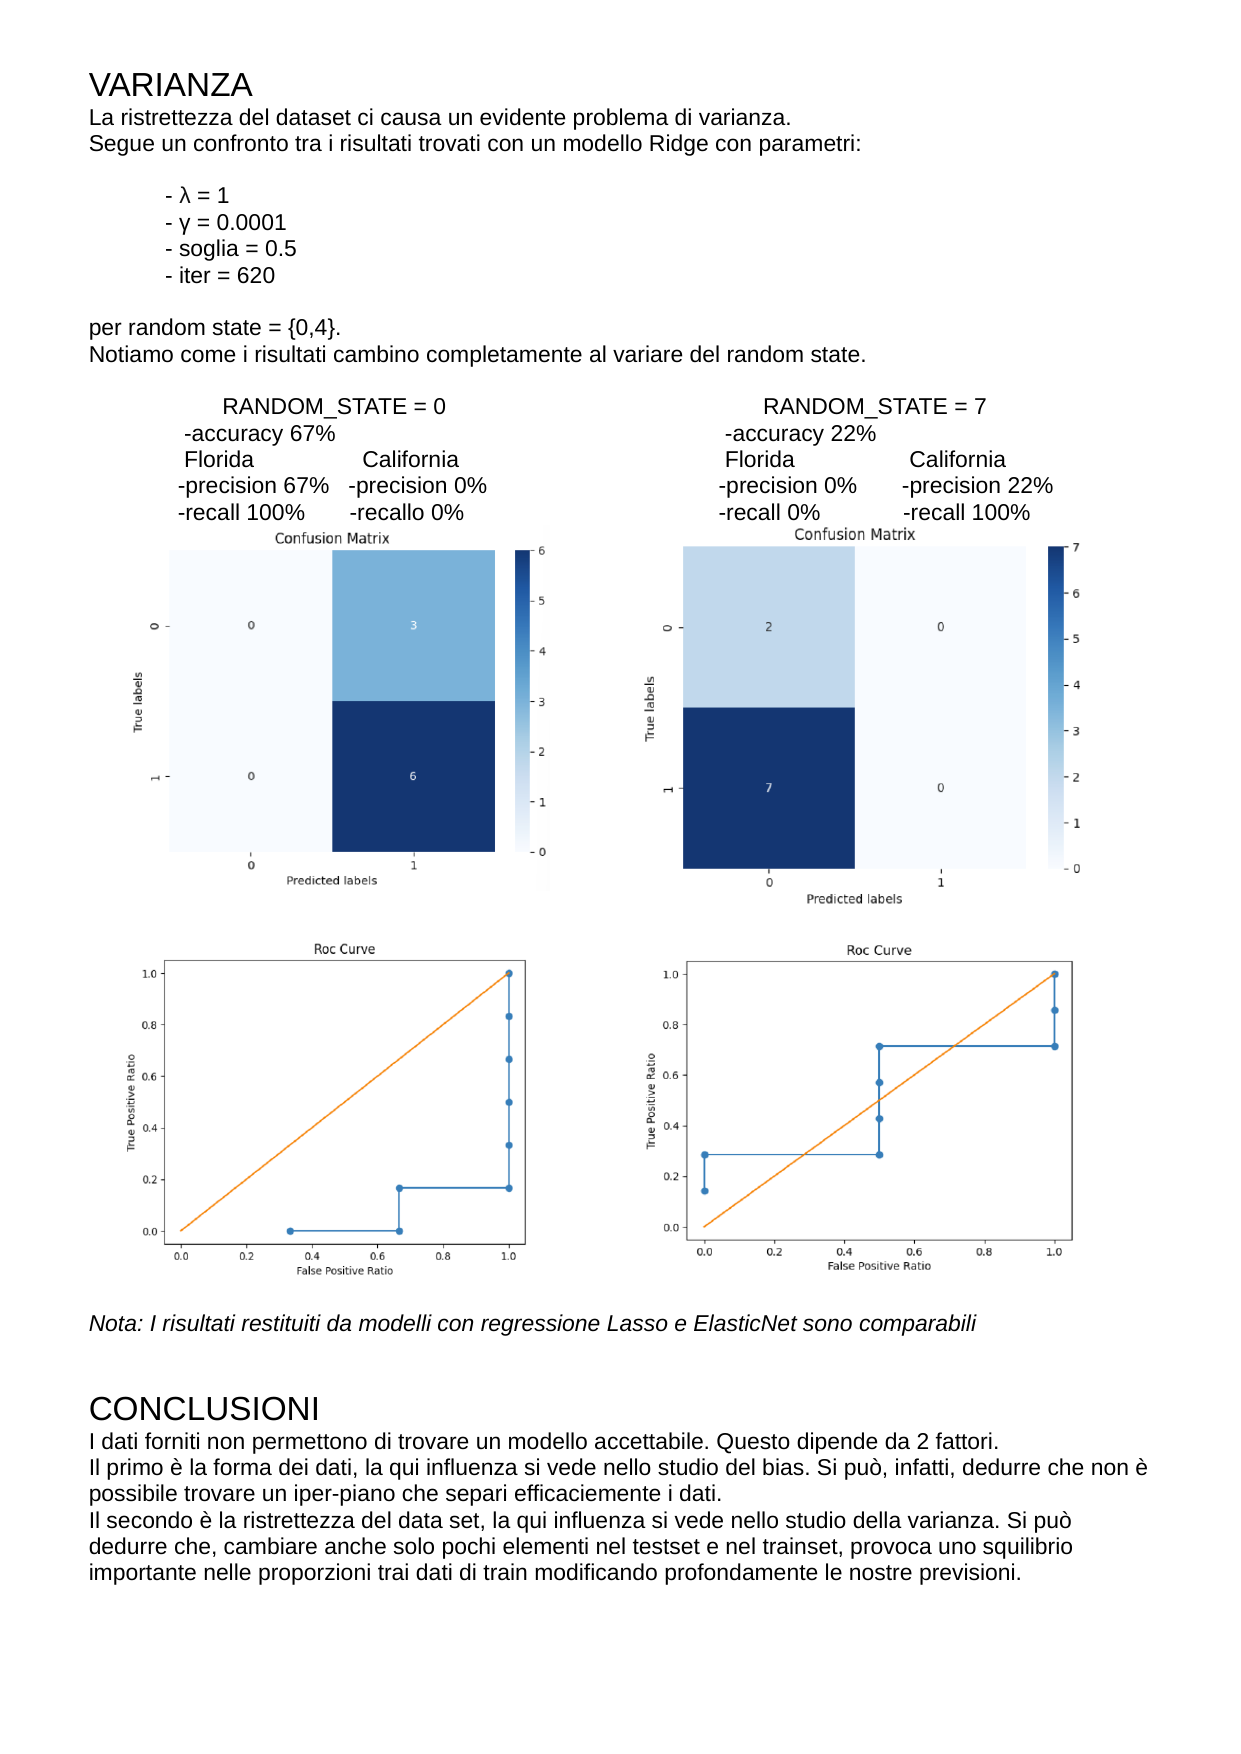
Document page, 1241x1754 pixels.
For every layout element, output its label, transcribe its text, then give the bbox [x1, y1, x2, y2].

table_cell [89, 939, 610, 1310]
text Segue un confronto tra i risultati trovati con un modello Ridge con parametri: [88, 130, 1152, 156]
table_header RANDOM_STATE = 0 [89, 393, 610, 420]
text Il secondo è la ristrettezza del data set, la qui influenza si vede nello studio della varianza. Si può dedurre che, cambiare anche solo pochi elementi nel testset e nel trainset, provoca uno squilibrio importante nelle proporzioni trai dati di train modificando profondamente le nostre previsioni. [88, 1507, 1152, 1586]
table_cell -accuracy 22% Florida California -precision 0% -precision 22% -recall 0% -recall 100% [610, 420, 1152, 525]
table_cell [610, 525, 1152, 938]
text Notiamo come i risultati cambino completamente al variare del random state. [88, 341, 1152, 367]
table_cell [89, 525, 610, 938]
text VARIANZA [88, 65, 1152, 103]
text I dati forniti non permettono di trovare un modello accettabile. Questo dipende da 2 fattori. [88, 1428, 1152, 1454]
text - soglia = 0.5 [88, 235, 1152, 262]
text - γ = 0.0001 [88, 209, 1152, 235]
table_header RANDOM_STATE = 7 [610, 393, 1152, 420]
text per random state = {0,4}. [88, 314, 1152, 341]
text Nota: I risultati restituiti da modelli con regressione Lasso e ElasticNet sono comparabili [88, 1310, 1152, 1336]
text La ristrettezza del dataset ci causa un evidente problema di varianza. [88, 103, 1152, 130]
text CONCLUSIONI [88, 1389, 1152, 1428]
text - λ = 1 [88, 182, 1152, 209]
text - iter = 620 [88, 262, 1152, 288]
table_cell -accuracy 67% Florida California -precision 67% -precision 0% -recall 100% -recallo 0% [89, 420, 610, 525]
text Il primo è la forma dei dati, la qui influenza si vede nello studio del bias. Si può, infatti, dedurre che non è possibile trovare un iper-piano che separi efficaciemente i dati. [88, 1454, 1152, 1507]
table_cell [610, 939, 1152, 1310]
